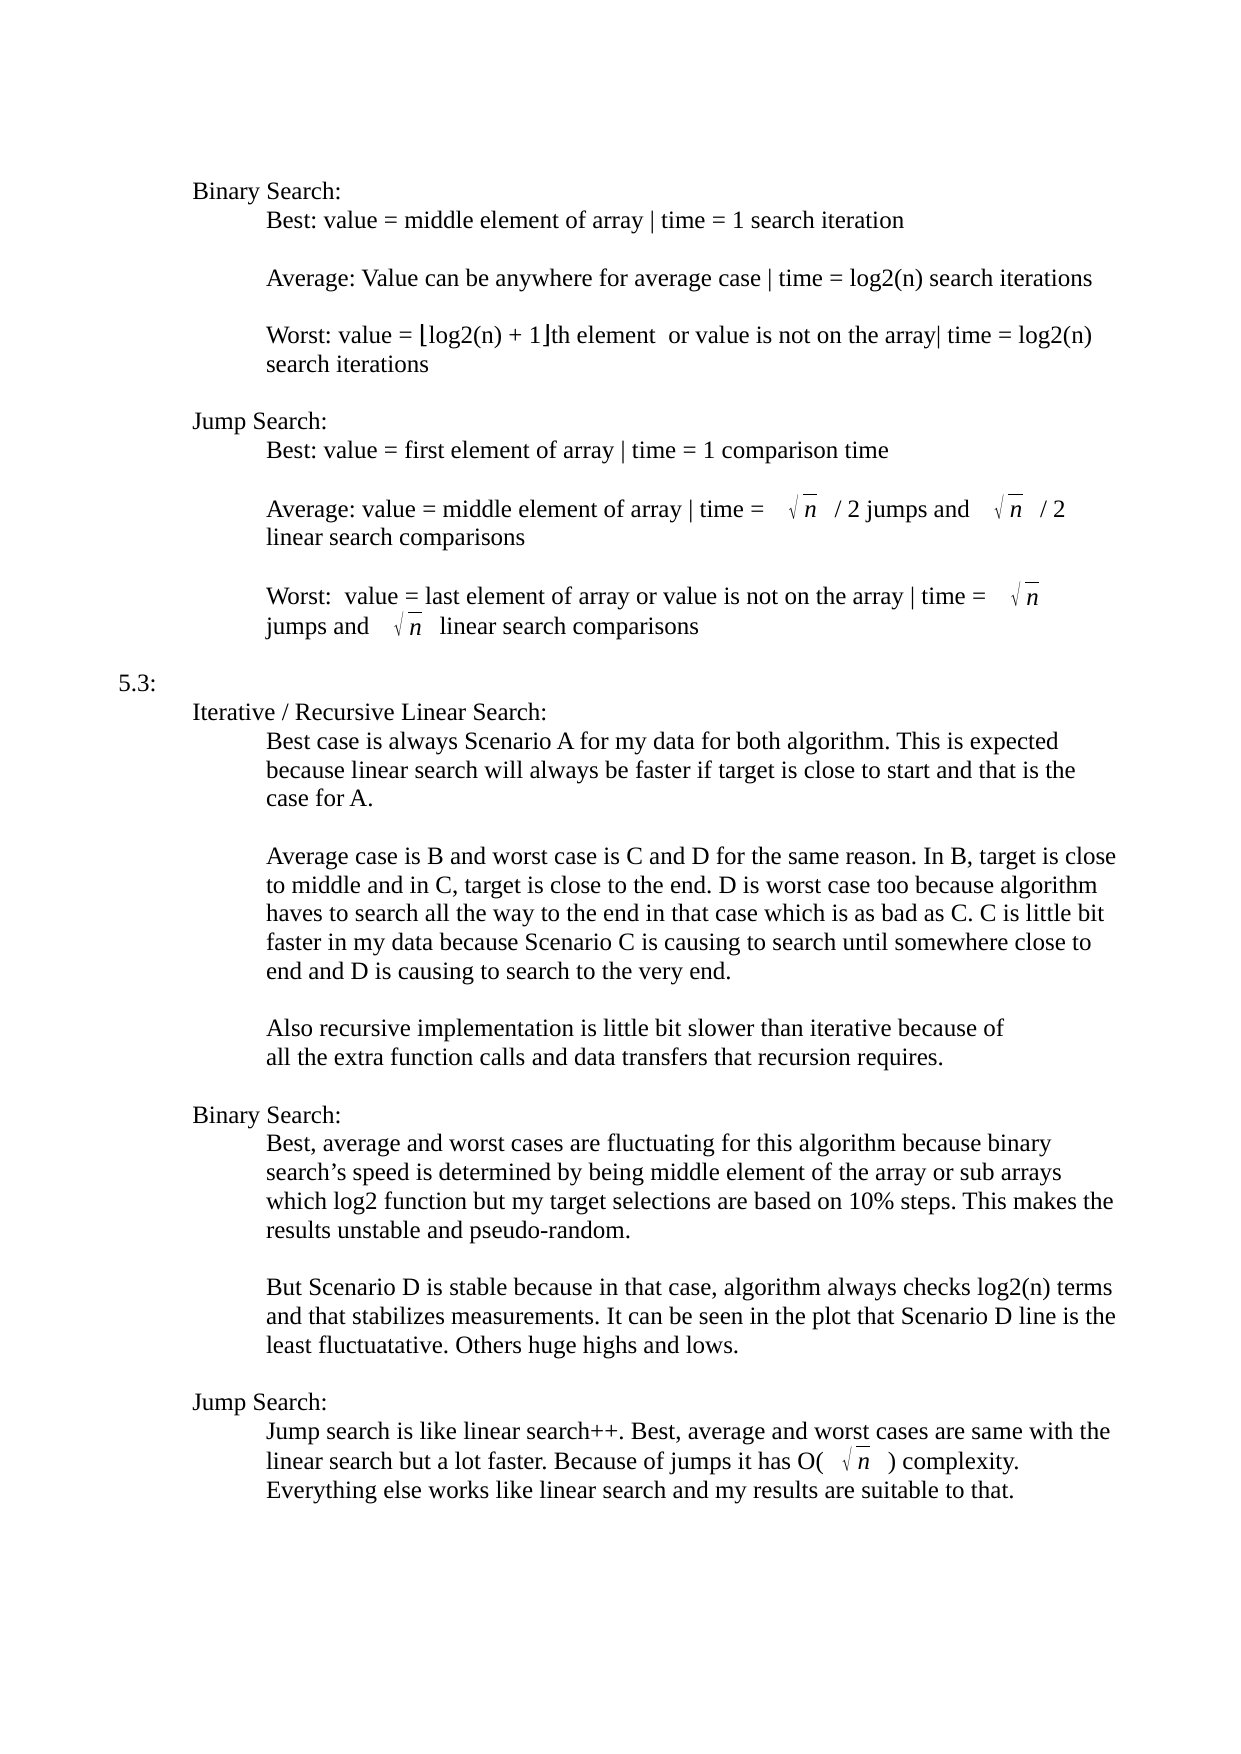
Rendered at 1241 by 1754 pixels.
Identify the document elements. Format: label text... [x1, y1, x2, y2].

text Also recursive implementation is little bit slower than iterative because of all the extra function calls and data transfers that recursion requires. [118, 1013, 1122, 1071]
text Iterative / Recursive Linear Search: [118, 697, 1122, 726]
text Best: value = middle element of array | time = 1 search iteration [118, 205, 1122, 234]
text But Scenario D is stable because in that case, algorithm always checks log2(n) terms and that stabilizes measurements. It can be seen in the plot that Scenario D line is the least fluctuatative. Others huge highs and lows. [118, 1272, 1122, 1358]
text Worst: value = ⌊log2(n) + 1⌋th element or value is not on the array| time = log2(n) search iterations [118, 320, 1122, 378]
text Binary Search: [118, 1100, 1122, 1128]
text Jump Search: [118, 1387, 1122, 1416]
text Best: value = first element of array | time = 1 comparison time [118, 435, 1122, 464]
text Jump search is like linear search++. Best, average and worst cases are same with the linear search but a lot faster. Because of jumps it has O() complexity. Everything else works like linear search and my results are suitable to that. [118, 1416, 1122, 1503]
text Average: Value can be anywhere for average case | time = log2(n) search iterations [118, 263, 1122, 291]
text Worst: value = last element of array or value is not on the array | time = jumps and linear search comparisons [118, 580, 1122, 640]
text Average: value = middle element of array | time = / 2 jumps and / 2 linear search comparisons [118, 493, 1122, 551]
text Average case is B and worst case is C and D for the same reason. In B, target is close to middle and in C, target is close to the end. D is worst case too because algorithm haves to search all the way to the end in that case which is as bad as C. C is little bit faster in my data because Scenario C is causing to search until somewhere close to end and D is causing to search to the very end. [118, 841, 1122, 985]
text Best case is always Scenario A for my data for both algorithm. This is expected because linear search will always be faster if target is close to start and that is the case for A. [118, 726, 1122, 812]
text 5.3: [118, 668, 1122, 697]
text Binary Search: [118, 176, 1122, 205]
text Jump Search: [118, 406, 1122, 435]
text Best, average and worst cases are fluctuating for this algorithm because binary search’s speed is determined by being middle element of the array or sub arrays which log2 function but my target selections are based on 10% steps. This makes the results unstable and pseudo-random. [118, 1128, 1122, 1243]
